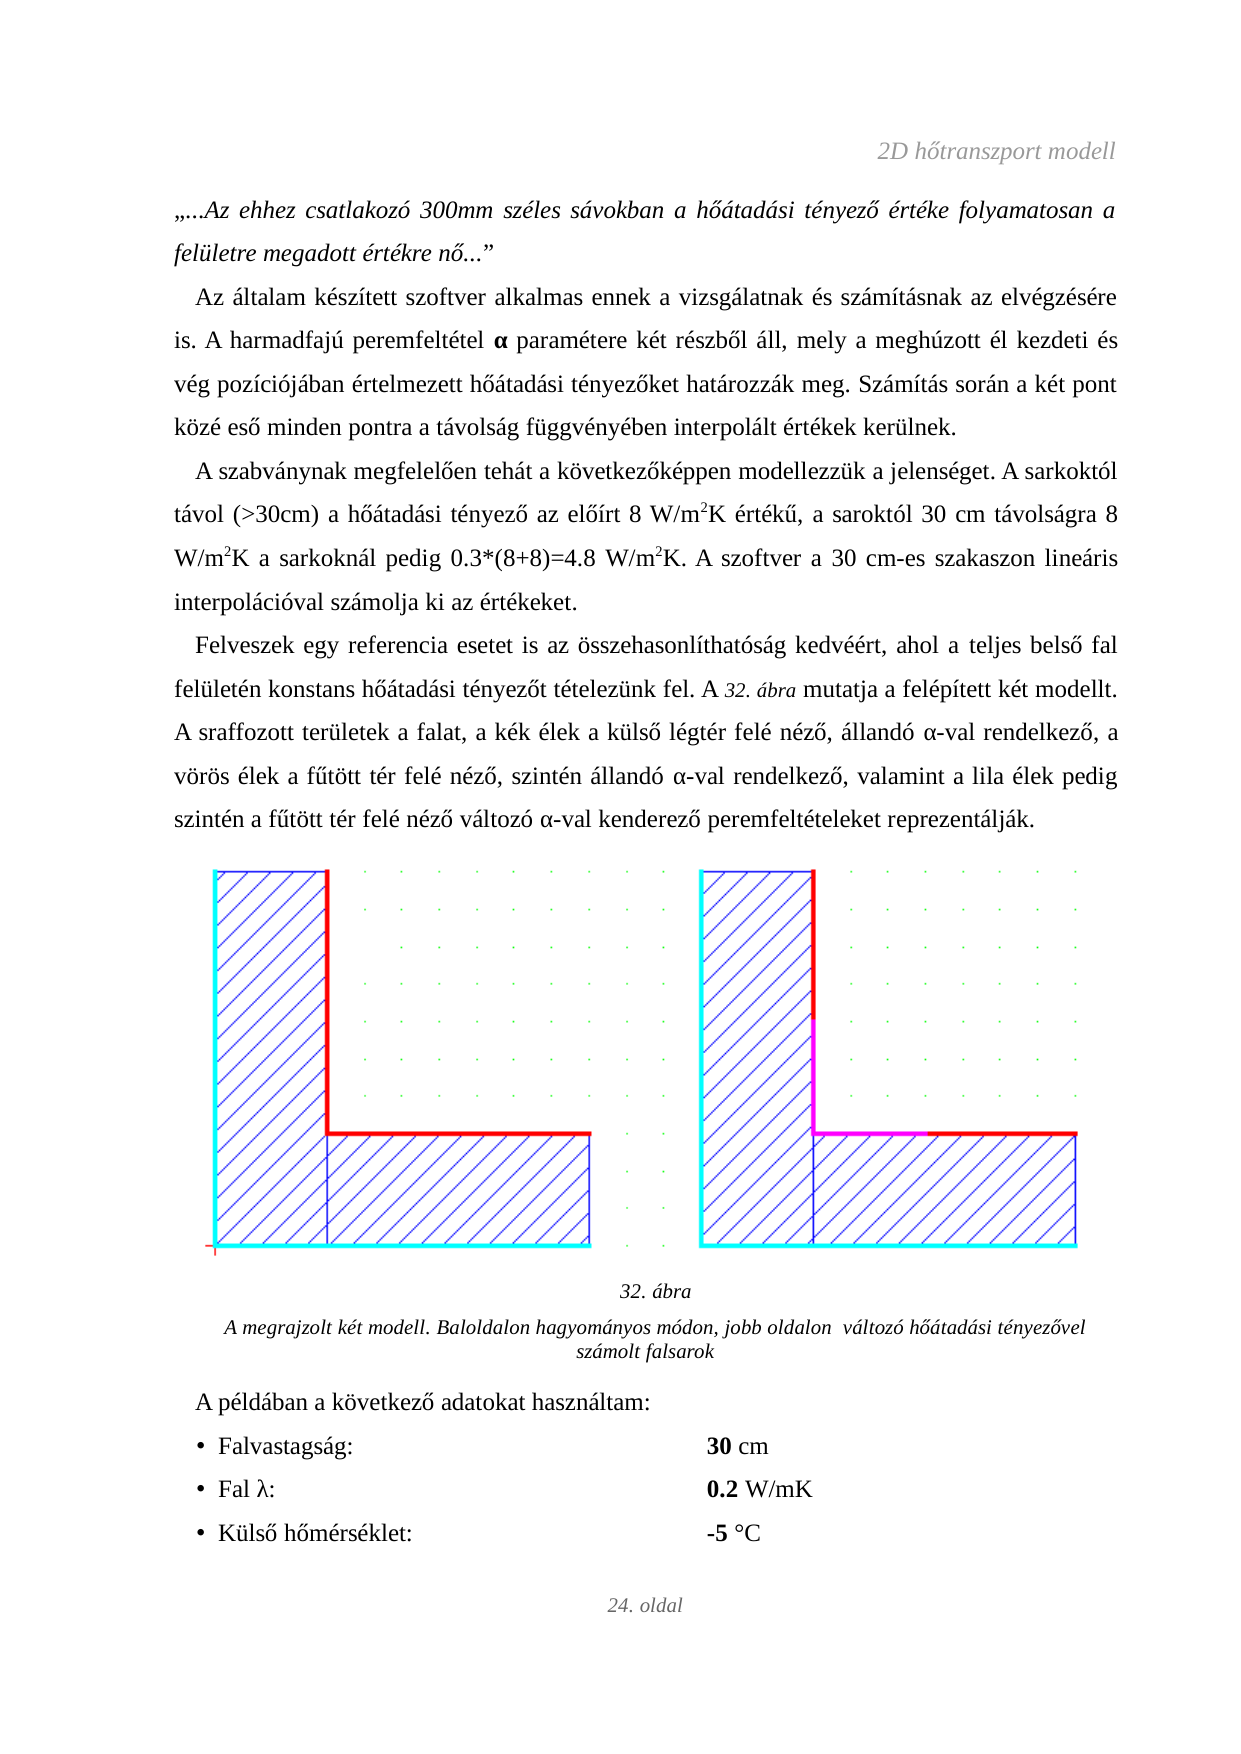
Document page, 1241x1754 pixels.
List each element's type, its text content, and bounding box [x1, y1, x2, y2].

list Fal λ: 0.2 W/mK [196, 1474, 1118, 1503]
text „...Az ehhez csatlakozó 300mm széles sávokban a hőátadási tényező értéke folyamatosan a felületre megadott értékre nő...” [174, 194, 1118, 267]
text A szabványnak megfelelően tehát a következőképpen modellezzük a jelenséget. A sarkoktól távol (>30cm) a hőátadási tényező az előírt 8 W/m2K értékű, a saroktól 30 cm távolságra 8 W/m2K a sarkoknál pedig 0.3*(8+8)=4.8 W/m2K. A szoftver a 30 cm-es szakaszon lineáris interpolációval számolja ki az értékeket. [174, 456, 1118, 615]
text Felveszek egy referencia esetet is az összehasonlíthatóság kedvéért, ahol a teljes belső fal felületén konstans hőátadási tényezőt tételezünk fel. A 32. ábra mutatja a felépített két modellt. A sraffozott területek a falat, a kék élek a külső légtér felé néző, állandó α-val rendelkező, a vörös élek a fűtött tér felé néző, szintén állandó α-val rendelkező, valamint a lila élek pedig szintén a fűtött tér felé néző változó α-val kenderező peremfeltételeket reprezentálják. [174, 630, 1118, 833]
list Külső hőmérséklet: -5 °C [196, 1518, 1118, 1547]
text A példában a következő adatokat használtam: [174, 1387, 1118, 1416]
text A megrajzolt két modell. Baloldalon hagyományos módon, jobb oldalon változó hőátadási tényezővel számolt falsarok [174, 1315, 1118, 1363]
text 32. ábra [174, 1279, 1118, 1303]
list Falvastagság: 30 cm [196, 1431, 1118, 1460]
picture [204, 847, 1087, 1265]
text Az általam készített szoftver alkalmas ennek a vizsgálatnak és számításnak az elvégzésére is. A harmadfajú peremfeltétel α paramétere két részből áll, mely a meghúzott él kezdeti és vég pozíciójában értelmezett hőátadási tényezőket határozzák meg. Számítás során a két pont közé eső minden pontra a távolság függvényében interpolált értékek kerülnek. [174, 282, 1118, 441]
